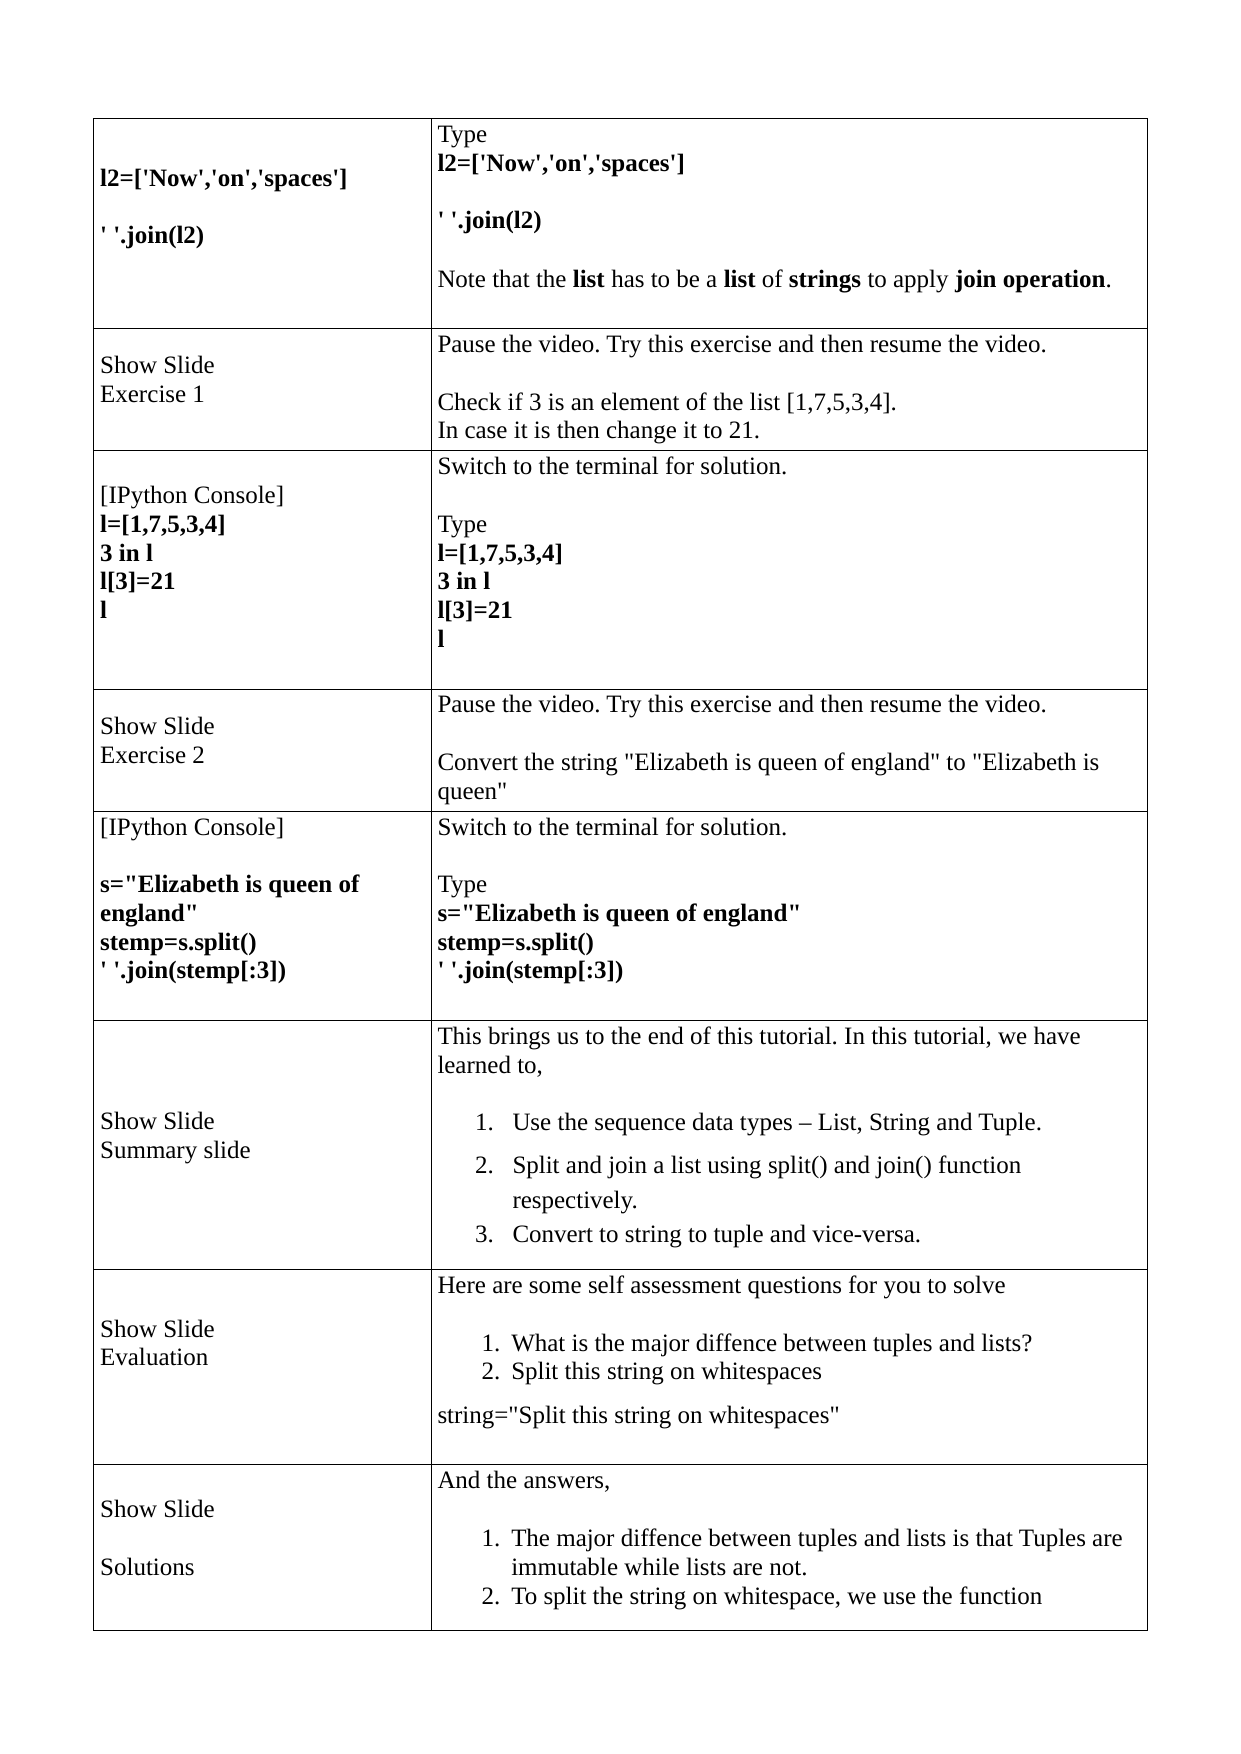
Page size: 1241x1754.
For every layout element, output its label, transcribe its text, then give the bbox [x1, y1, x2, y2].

table_cell Show Slide Summary slide [94, 1021, 431, 1269]
table_cell Show Slide Exercise 1 [94, 329, 431, 450]
table_cell Type l2=['Now','on','spaces'] ' '.join(l2) Note that the list has to be a list of strings to apply join operation. [432, 119, 1147, 328]
table_cell [IPython Console] s="Elizabeth is queen of england" stemp=s.split() ' '.join(stemp[:3]) [94, 812, 431, 1020]
table_cell This brings us to the end of this tutorial. In this tutorial, we have learned to, Use the sequence data types – List, String and Tuple. Split and join a list using split() and join() function respectively. Convert to string to tuple and vice-versa. [432, 1021, 1147, 1269]
table_cell [IPython Console] l=[1,7,5,3,4] 3 in l l[3]=21 l [94, 451, 431, 688]
table_cell l2=['Now','on','spaces'] ' '.join(l2) [94, 119, 431, 328]
table_cell Show Slide Solutions [94, 1465, 431, 1630]
table_cell And the answers, The major diffence between tuples and lists is that Tuples are immutable while lists are not. To split the string on whitespace, we use the function [432, 1465, 1147, 1630]
table_cell Show Slide Evaluation [94, 1270, 431, 1464]
table_cell Switch to the terminal for solution. Type s="Elizabeth is queen of england" stemp=s.split() ' '.join(stemp[:3]) [432, 812, 1147, 1020]
table_cell Show Slide Exercise 2 [94, 690, 431, 811]
table_cell Here are some self assessment questions for you to solve What is the major diffence between tuples and lists? Split this string on whitespaces string="Split this string on whitespaces" [432, 1270, 1147, 1464]
table_cell Switch to the terminal for solution. Type l=[1,7,5,3,4] 3 in l l[3]=21 l [432, 451, 1147, 688]
table_cell Pause the video. Try this exercise and then resume the video. Convert the string "Elizabeth is queen of england" to "Elizabeth is queen" [432, 690, 1147, 811]
table_cell Pause the video. Try this exercise and then resume the video. Check if 3 is an element of the list [1,7,5,3,4]. In case it is then change it to 21. [432, 329, 1147, 450]
